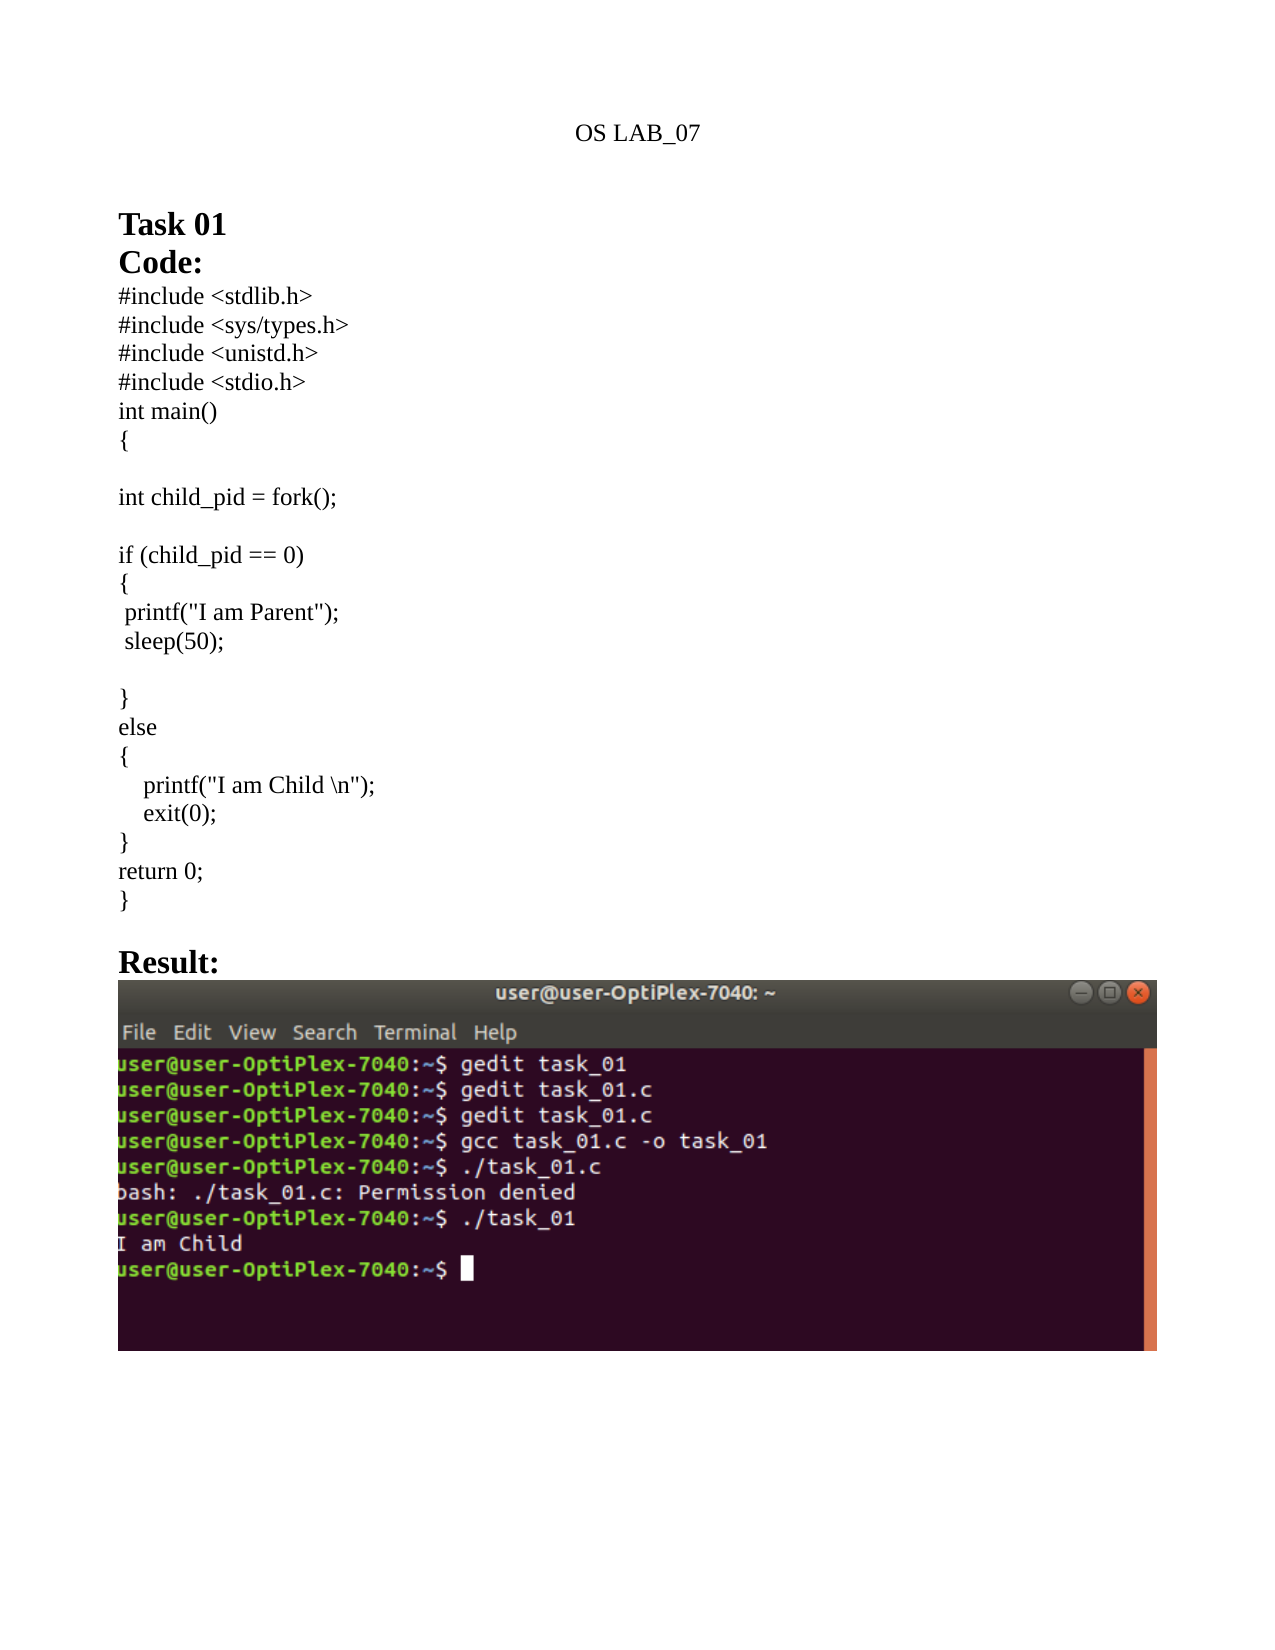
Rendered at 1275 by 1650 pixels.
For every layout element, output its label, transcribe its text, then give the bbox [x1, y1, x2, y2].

text { [118, 741, 1157, 770]
text } [118, 827, 1157, 856]
text #include <unistd.h> [118, 338, 1157, 367]
text #include <stdio.h> [118, 367, 1157, 396]
text } [118, 683, 1157, 712]
text { [118, 568, 1157, 597]
text Task 01 [118, 204, 1157, 243]
text Result: [118, 942, 1157, 980]
text printf("I am Child \n"); [118, 770, 1157, 798]
text sleep(50); [118, 626, 1157, 655]
text Code: [118, 243, 1157, 281]
picture [118, 980, 1157, 1351]
text { [118, 425, 1157, 453]
text exit(0); [118, 798, 1157, 827]
text if (child_pid == 0) [118, 540, 1157, 568]
text int child_pid = fork(); [118, 482, 1157, 511]
text #include <sys/types.h> [118, 310, 1157, 338]
text else [118, 712, 1157, 741]
text return 0; [118, 856, 1157, 885]
text printf("I am Parent"); [118, 597, 1157, 626]
text int main() [118, 396, 1157, 425]
text } [118, 885, 1157, 913]
text #include <stdlib.h> [118, 281, 1157, 310]
text OS LAB_07 [118, 118, 1157, 147]
